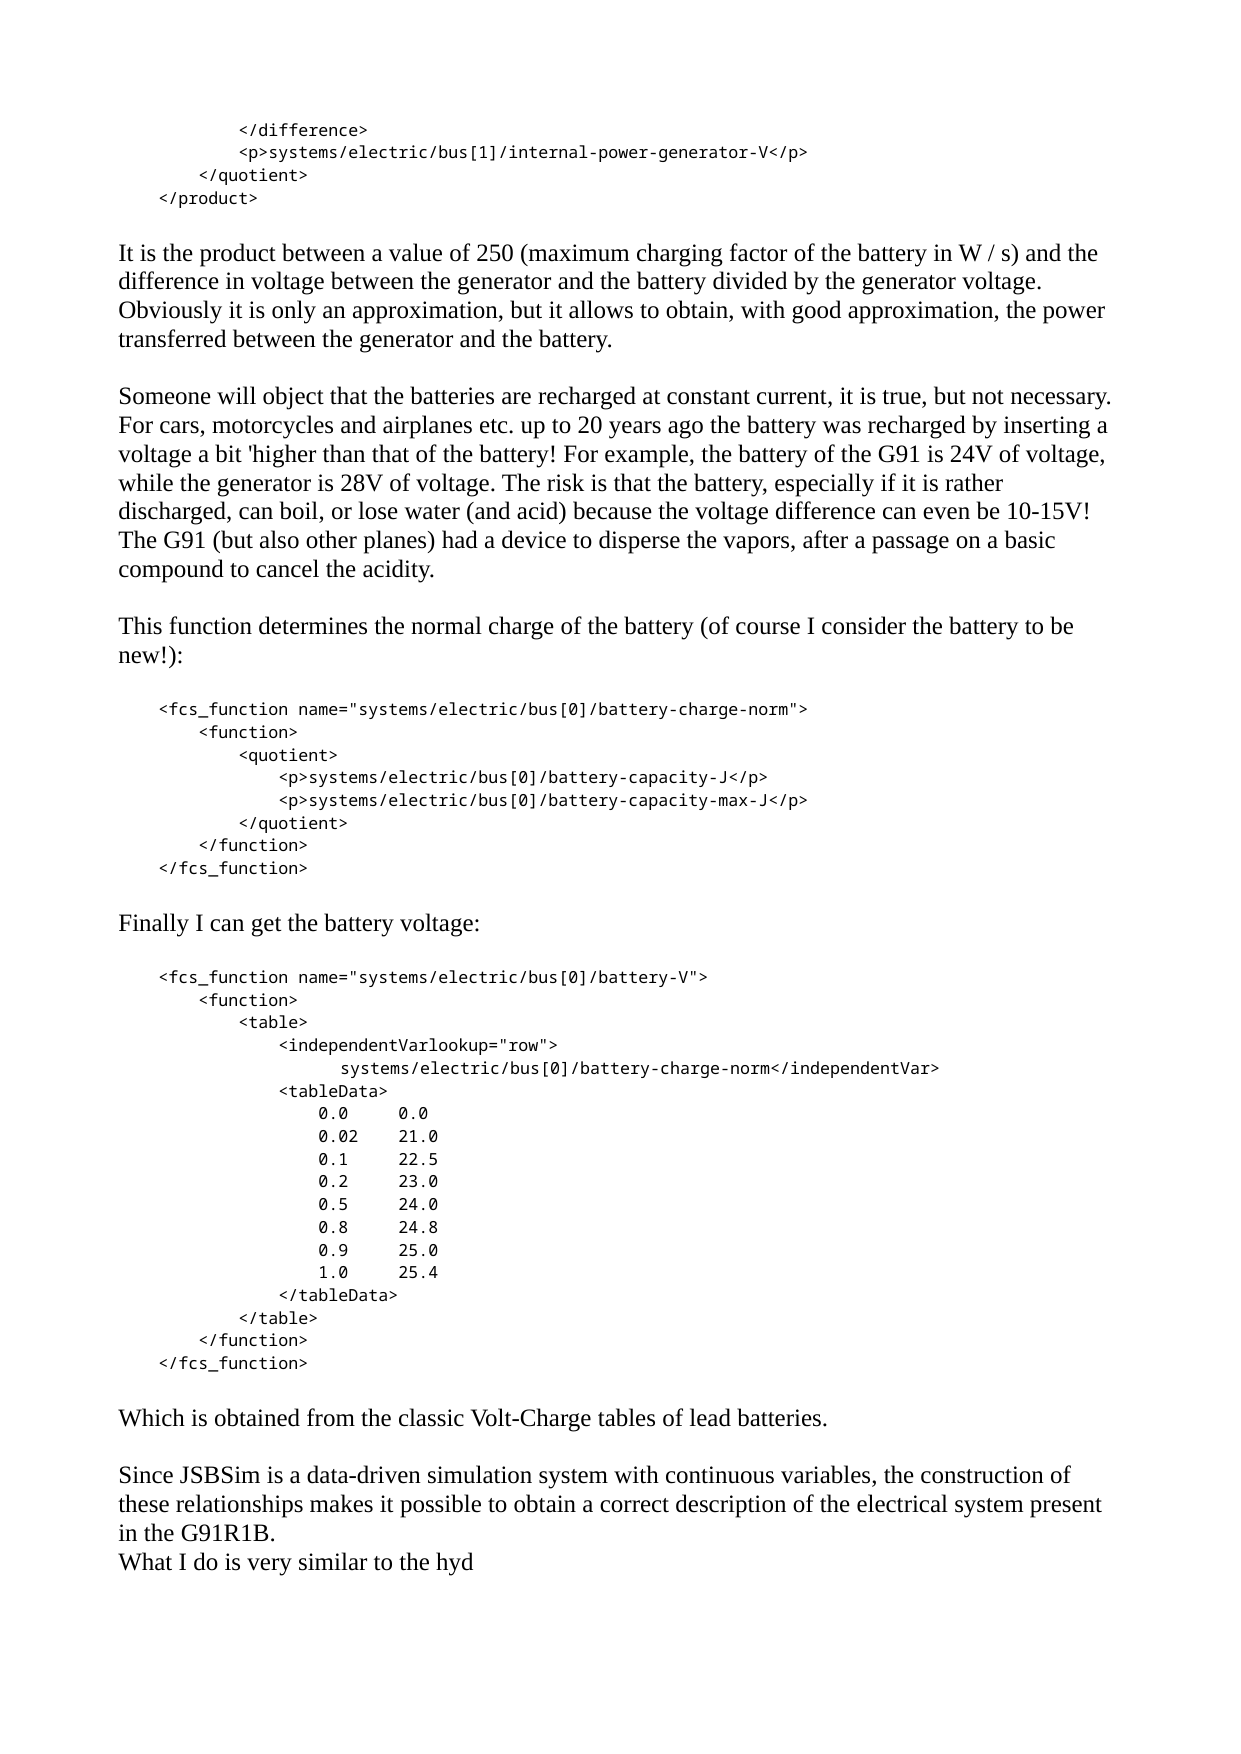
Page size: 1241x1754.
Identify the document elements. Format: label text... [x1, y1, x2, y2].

text </function> [118, 1329, 1122, 1352]
text <p>systems/electric/bus[1]/internal-power-generator-V</p> [118, 141, 1122, 163]
text 1.0 25.4 [118, 1261, 1122, 1283]
text Finally I can get the battery voltage: [118, 908, 1122, 937]
text <p>systems/electric/bus[0]/battery-capacity-J</p> [118, 766, 1122, 788]
text <tableData> [118, 1079, 1122, 1102]
text 0.02 21.0 [118, 1124, 1122, 1147]
text This function determines the normal charge of the battery (of course I consider the battery to be new!): [118, 611, 1122, 669]
text </quotient> [118, 163, 1122, 186]
text </tableData> [118, 1283, 1122, 1306]
text <quotient> [118, 743, 1122, 766]
text <function> [118, 720, 1122, 743]
text 0.0 0.0 [118, 1102, 1122, 1124]
text <function> [118, 988, 1122, 1011]
text systems/electric/bus[0]/battery-charge-norm</independentVar> [118, 1056, 1122, 1079]
text <fcs_function name="systems/electric/bus[0]/battery-charge-norm"> [118, 698, 1122, 720]
text Which is obtained from the classic Volt-Charge tables of lead batteries. [118, 1403, 1122, 1432]
text 0.2 23.0 [118, 1170, 1122, 1193]
text It is the product between a value of 250 (maximum charging factor of the battery in W / s) and the difference in voltage between the generator and the battery divided by the generator voltage. Obviously it is only an approximation, but it allows to obtain, with good approximation, the power transferred between the generator and the battery. [118, 238, 1122, 353]
text 0.9 25.0 [118, 1238, 1122, 1261]
text <p>systems/electric/bus[0]/battery-capacity-max-J</p> [118, 788, 1122, 811]
text </function> [118, 834, 1122, 857]
text Since JSBSim is a data-driven simulation system with continuous variables, the construction of these relationships makes it possible to obtain a correct description of the electrical system present in the G91R1B. [118, 1461, 1122, 1547]
text 0.1 22.5 [118, 1147, 1122, 1170]
text <table> [118, 1011, 1122, 1034]
text Someone will object that the batteries are recharged at constant current, it is true, but not necessary. For cars, motorcycles and airplanes etc. up to 20 years ago the battery was recharged by inserting a voltage a bit 'higher than that of the battery! For example, the battery of the G91 is 24V of voltage, while the generator is 28V of voltage. The risk is that the battery, especially if it is rather discharged, can boil, or lose water (and acid) because the voltage difference can even be 10-15V! The G91 (but also other planes) had a device to disperse the vapors, after a passage on a basic compound to cancel the acidity. [118, 381, 1122, 583]
text </difference> [118, 118, 1122, 141]
text </fcs_function> [118, 1352, 1122, 1374]
text </product> [118, 186, 1122, 209]
text <fcs_function name="systems/electric/bus[0]/battery-V"> [118, 966, 1122, 988]
text What I do is very similar to the hyd [118, 1547, 1122, 1576]
text <independentVarlookup="row"> [118, 1034, 1122, 1056]
text </quotient> [118, 811, 1122, 834]
text </fcs_function> [118, 857, 1122, 879]
text 0.5 24.0 [118, 1193, 1122, 1215]
text 0.8 24.8 [118, 1215, 1122, 1238]
text </table> [118, 1306, 1122, 1329]
